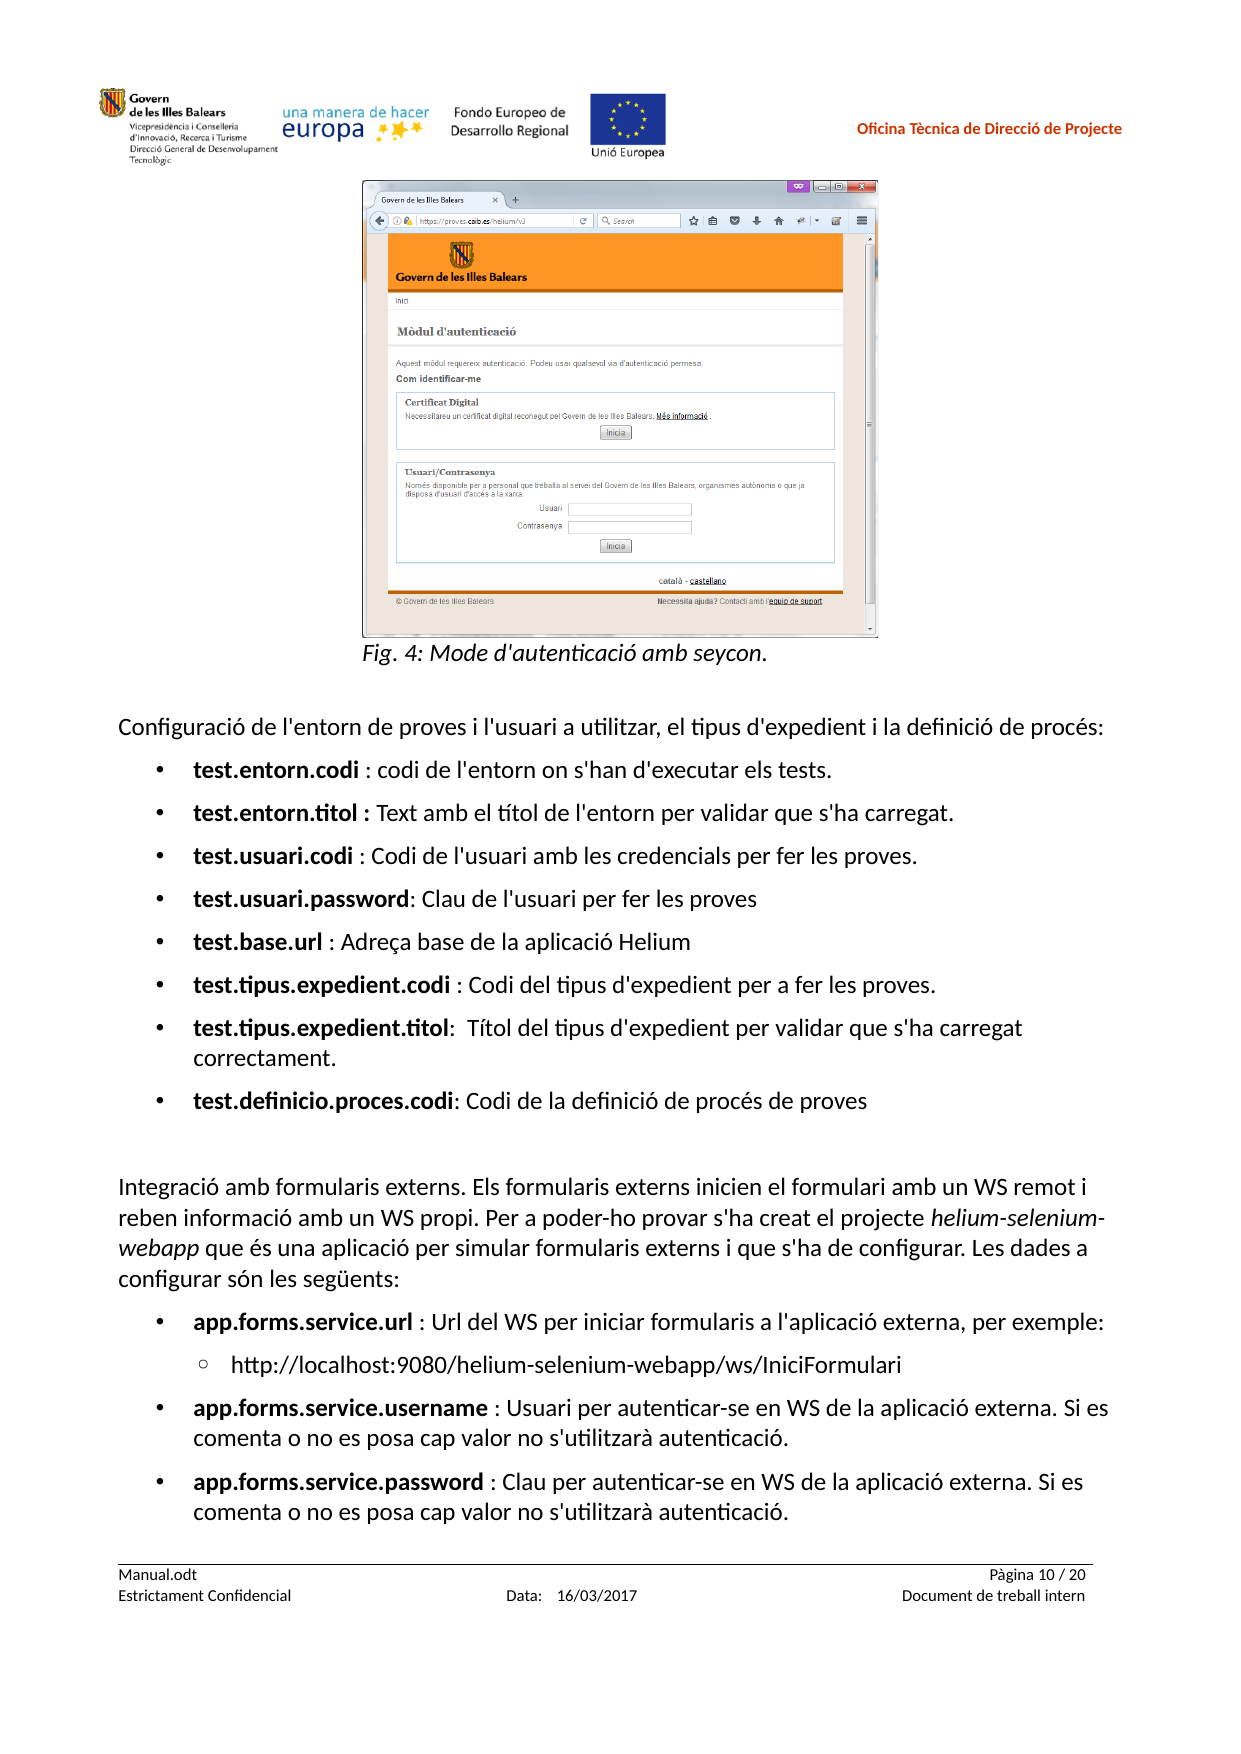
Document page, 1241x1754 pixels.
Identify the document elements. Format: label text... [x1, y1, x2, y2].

list test.entorn.codi : codi de l'entorn on s'han d'executar els tests. [156, 754, 1122, 784]
list app.forms.service.password : Clau per autenticar-se en WS de la aplicació externa. Si es comenta o no es posa cap valor no s'utilitzarà autenticació. [156, 1466, 1122, 1527]
list test.definicio.proces.codi: Codi de la definició de procés de proves [156, 1085, 1122, 1116]
list test.tipus.expedient.titol: Títol del tipus d'expedient per validar que s'ha carregat correctament. [156, 1012, 1122, 1073]
list app.forms.service.url : Url del WS per iniciar formularis a l'aplicació externa, per exemple: [156, 1306, 1122, 1337]
list http://localhost:9080/helium-selenium-webapp/ws/IniciFormulari [193, 1349, 1122, 1379]
text Configuració de l'entorn de proves i l'usuari a utilitzar, el tipus d'expedient i la definició de procés: [118, 711, 1122, 741]
picture [362, 180, 879, 638]
list Fig. 4: Mode d'autenticació amb seycon. [362, 638, 878, 668]
list test.usuari.codi : Codi de l'usuari amb les credencials per fer les proves. [156, 840, 1122, 870]
list test.base.url : Adreça base de la aplicació Helium [156, 926, 1122, 956]
list app.forms.service.username : Usuari per autenticar-se en WS de la aplicació externa. Si es comenta o no es posa cap valor no s'utilitzarà autenticació. [156, 1392, 1122, 1453]
picture [99, 87, 668, 166]
list test.usuari.password: Clau de l'usuari per fer les proves [156, 883, 1122, 913]
text Integració amb formularis externs. Els formularis externs inicien el formulari amb un WS remot i reben informació amb un WS propi. Per a poder-ho provar s'ha creat el projecte helium-selenium-webapp que és una aplicació per simular formularis externs i que s'ha de configurar. Les dades a configurar són les següents: [118, 1171, 1122, 1293]
list test.tipus.expedient.codi : Codi del tipus d'expedient per a fer les proves. [156, 969, 1122, 999]
list test.entorn.titol : Text amb el títol de l'entorn per validar que s'ha carregat. [156, 797, 1122, 827]
